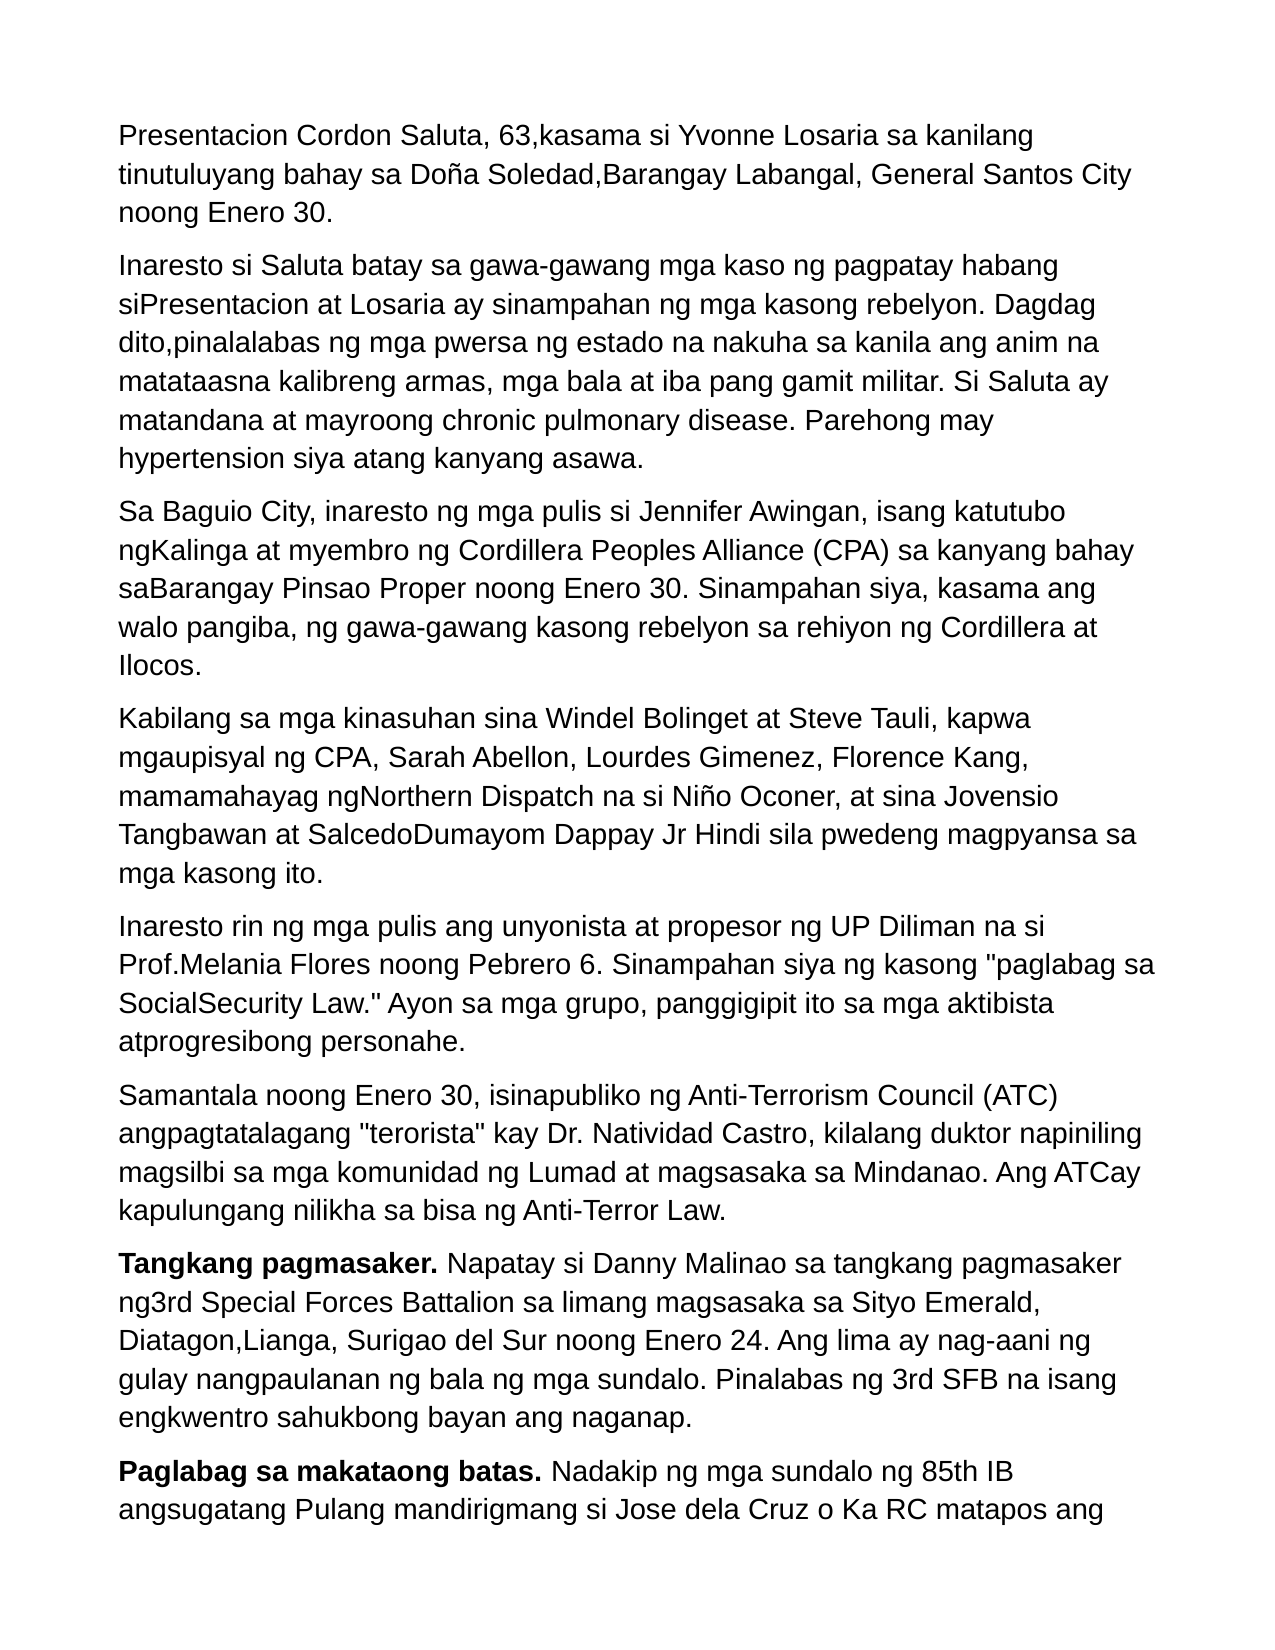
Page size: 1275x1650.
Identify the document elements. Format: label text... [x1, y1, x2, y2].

text Kabilang sa mga kinasuhan sina Windel Bolinget at Steve Tauli, kapwa mgaupisyal ng CPA, Sarah Abellon, Lourdes Gimenez, Florence Kang, mamamahayag ngNorthern Dispatch na si Niño Oconer, at sina Jovensio Tangbawan at SalcedoDumayom Dappay Jr Hindi sila pwedeng magpyansa sa mga kasong ito. [118, 701, 1157, 889]
text Sa Baguio City, inaresto ng mga pulis si Jennifer Awingan, isang katutubo ngKalinga at myembro ng Cordillera Peoples Alliance (CPA) sa kanyang bahay saBarangay Pinsao Proper noong Enero 30. Sinampahan siya, kasama ang walo pangiba, ng gawa-gawang kasong rebelyon sa rehiyon ng Cordillera at Ilocos. [118, 494, 1157, 682]
text Inaresto si Saluta batay sa gawa-gawang mga kaso ng pagpatay habang siPresentacion at Losaria ay sinampahan ng mga kasong rebelyon. Dagdag dito,pinalalabas ng mga pwersa ng estado na nakuha sa kanila ang anim na matataasna kalibreng armas, mga bala at iba pang gamit militar. Si Saluta ay matandana at mayroong chronic pulmonary disease. Parehong may hypertension siya atang kanyang asawa. [118, 248, 1157, 474]
text Inaresto rin ng mga pulis ang unyonista at propesor ng UP Diliman na si Prof.Melania Flores noong Pebrero 6. Sinampahan siya ng kasong "paglabag sa SocialSecurity Law." Ayon sa mga grupo, panggigipit ito sa mga aktibista atprogresibong personahe. [118, 909, 1157, 1058]
text Samantala noong Enero 30, isinapubliko ng Anti-Terrorism Council (ATC) angpagtatalagang "terorista" kay Dr. Natividad Castro, kilalang duktor napiniling magsilbi sa mga komunidad ng Lumad at magsasaka sa Mindanao. Ang ATCay kapulungang nilikha sa bisa ng Anti-Terror Law. [118, 1077, 1157, 1227]
text Presentacion Cordon Saluta, 63,kasama si Yvonne Losaria sa kanilang tinutuluyang bahay sa Doña Soledad,Barangay Labangal, General Santos City noong Enero 30. [118, 118, 1157, 229]
text Paglabag sa makataong batas. Nadakip ng mga sundalo ng 85th IB angsugatang Pulang mandirigmang si Jose dela Cruz o Ka RC matapos ang [118, 1453, 1157, 1526]
text Tangkang pagmasaker. Napatay si Danny Malinao sa tangkang pagmasaker ng3rd Special Forces Battalion sa limang magsasaka sa Sityo Emerald, Diatagon,Lianga, Surigao del Sur noong Enero 24. Ang lima ay nag-aani ng gulay nangpaulanan ng bala ng mga sundalo. Pinalabas ng 3rd SFB na isang engkwentro sahukbong bayan ang naganap. [118, 1246, 1157, 1434]
